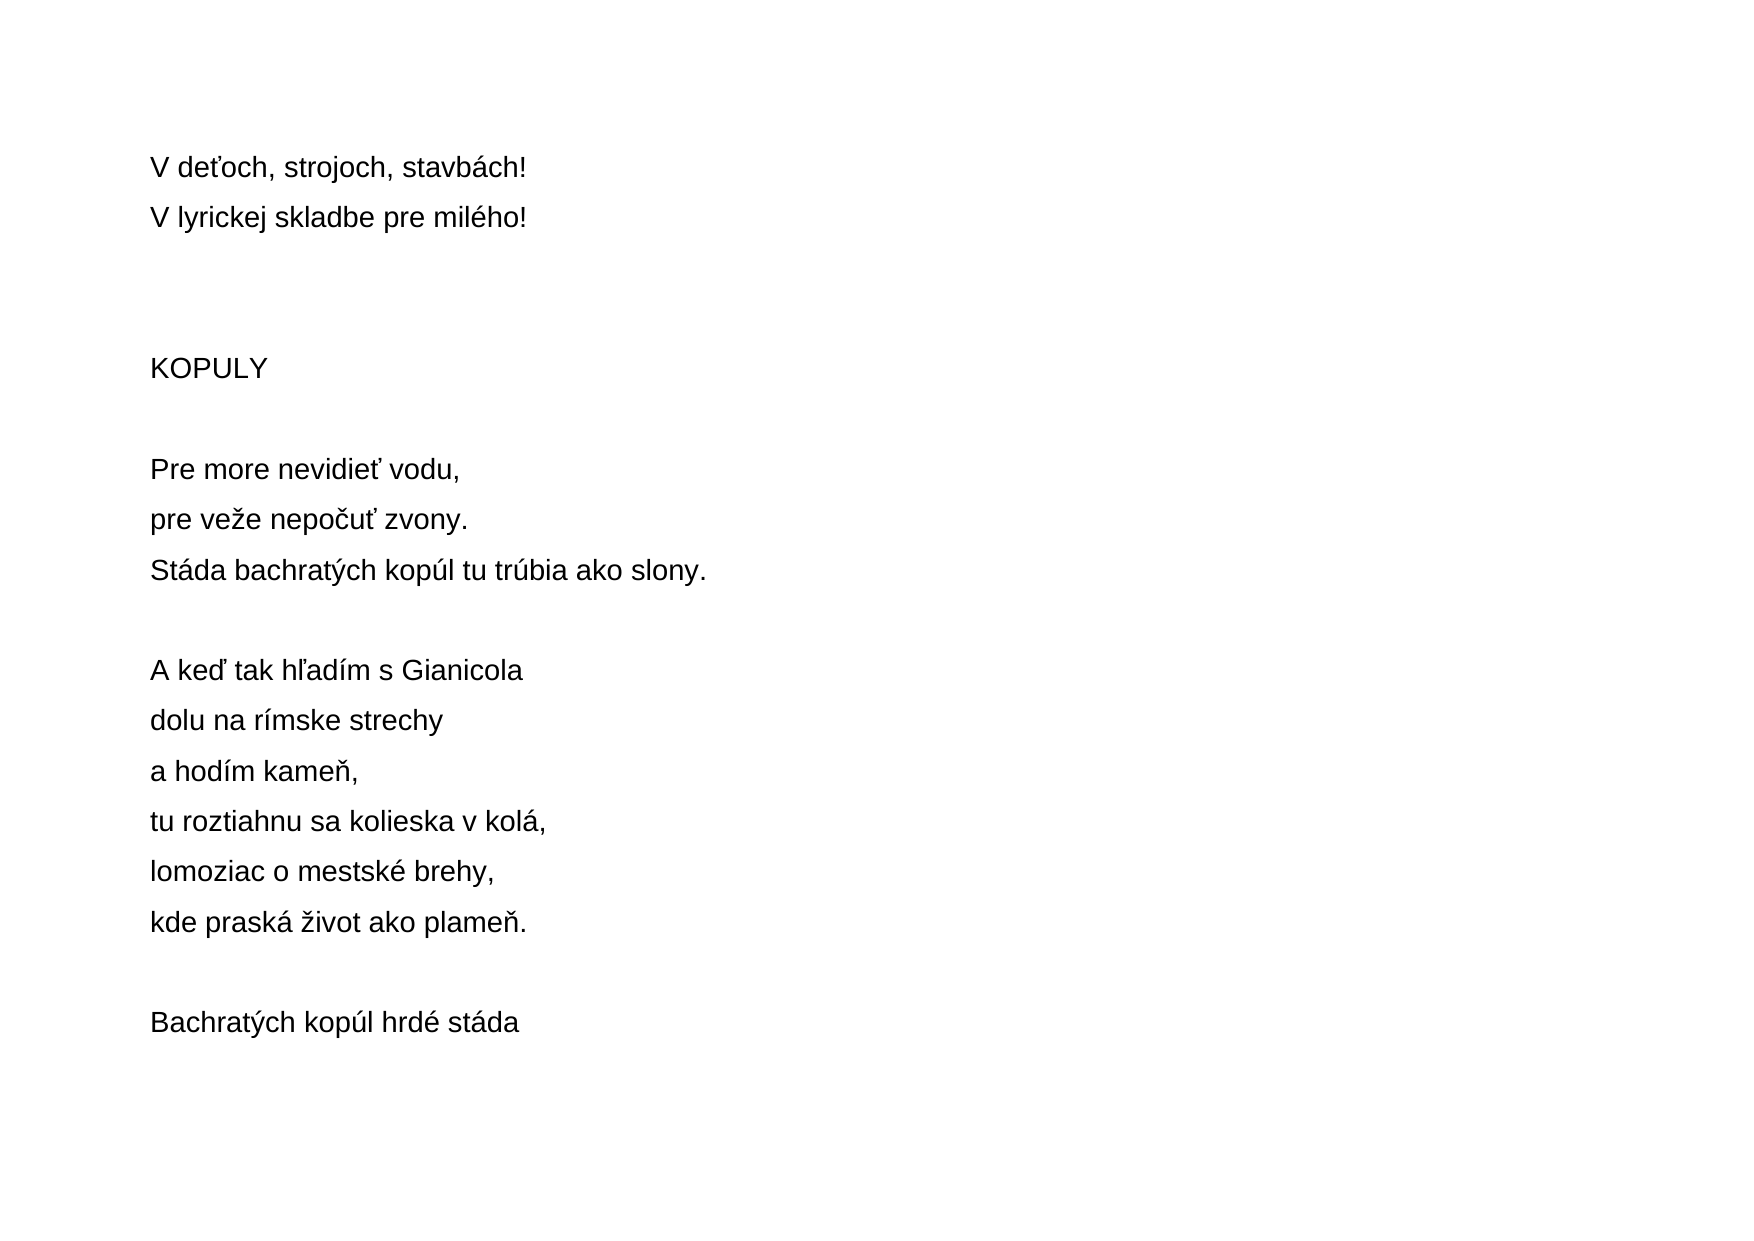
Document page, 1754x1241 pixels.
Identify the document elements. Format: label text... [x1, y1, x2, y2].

text lomoziac o mestské brehy, [150, 854, 1243, 888]
text dolu na rímske strechy [150, 703, 1243, 737]
text kde praská život ako plameň. [150, 905, 1243, 938]
text A keď tak hľadím s Gianicola [150, 653, 1243, 687]
text Pre more nevidieť vodu, [150, 452, 1243, 485]
text KOPULY [150, 351, 1243, 385]
text tu roztiahnu sa kolieska v kolá, [150, 804, 1243, 838]
text pre veže nepočuť zvony. [150, 502, 1243, 536]
text Stáda bachratých kopúl tu trúbia ako slony. [150, 552, 1243, 586]
text Bachratých kopúl hrdé stáda [150, 1005, 1243, 1039]
text V deťoch, strojoch, stavbách! [150, 150, 1243, 183]
text a hodím kameň, [150, 754, 1243, 787]
text V lyrickej skladbe pre milého! [150, 200, 1243, 234]
